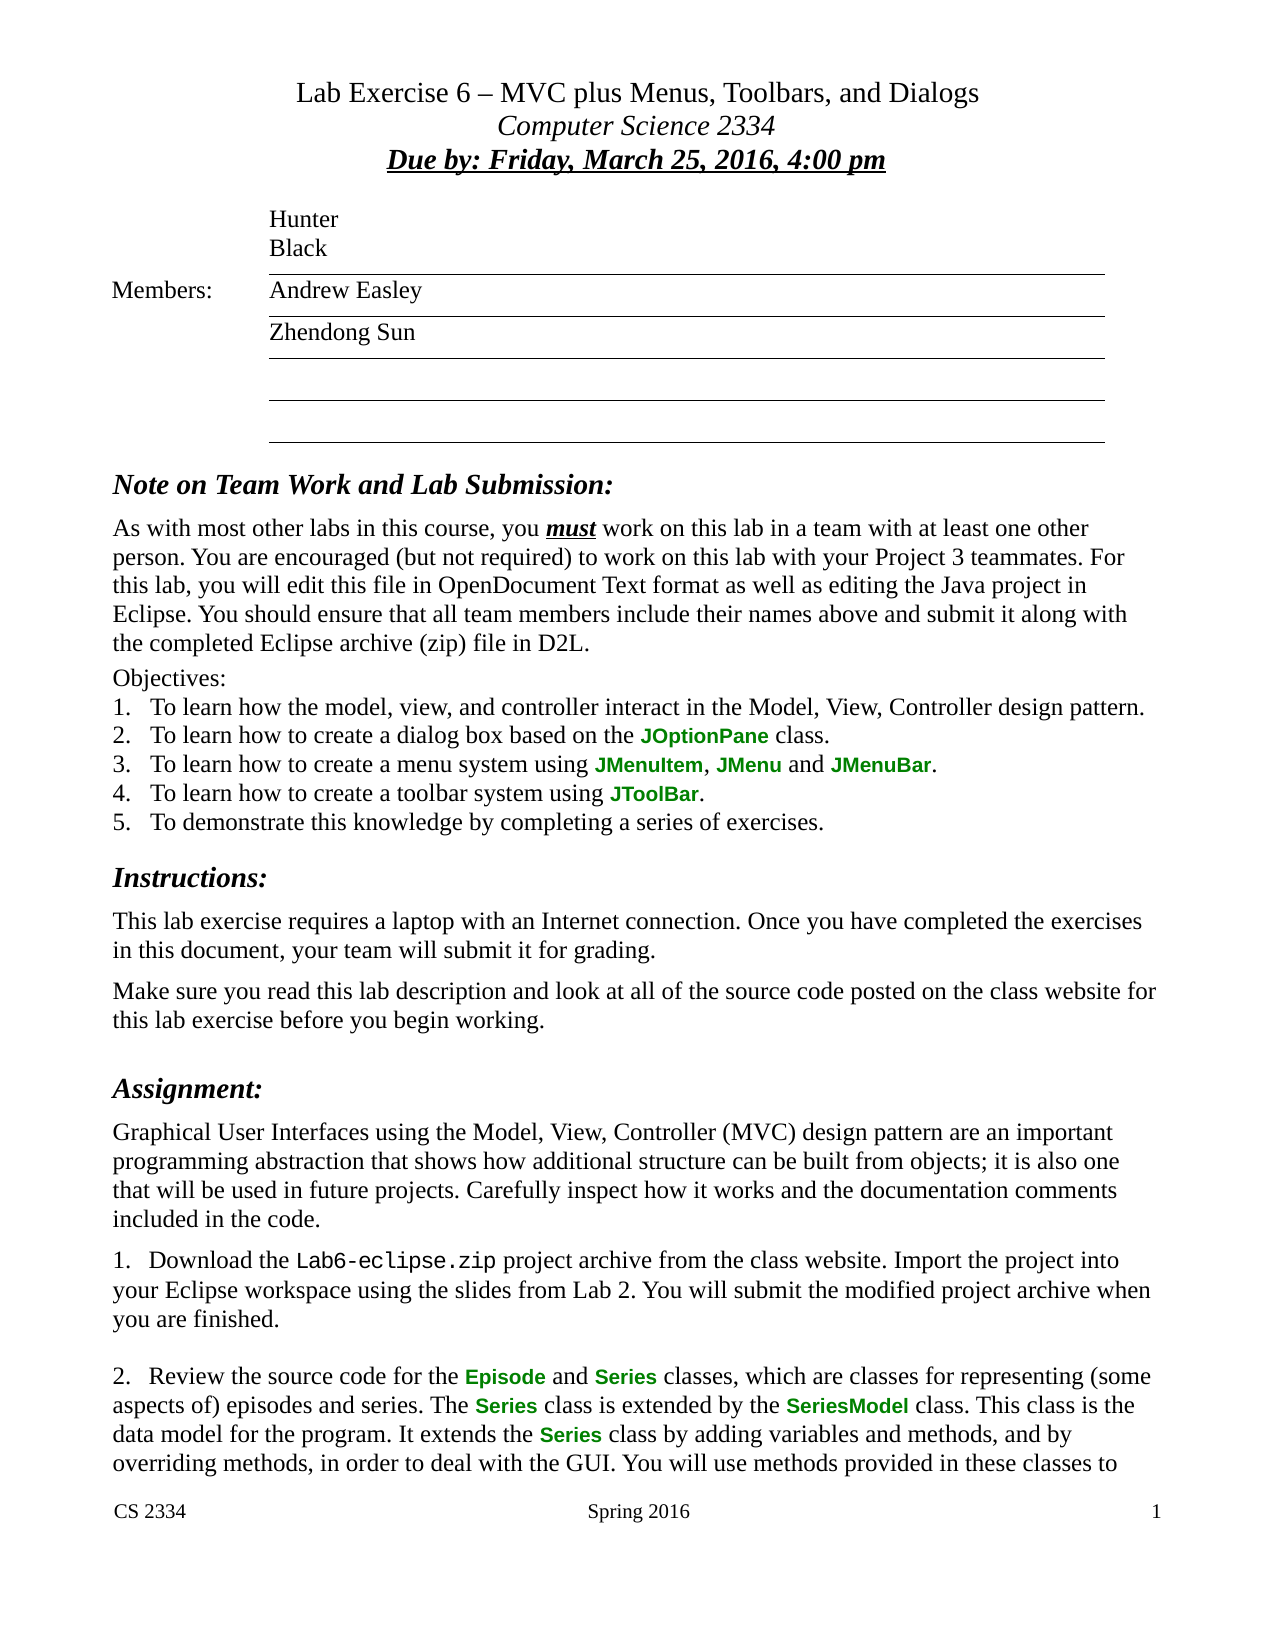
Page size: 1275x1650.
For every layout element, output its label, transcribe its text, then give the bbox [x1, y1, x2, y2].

text As with most other labs in this course, you must work on this lab in a team with at least one other person. You are encouraged (but not required) to work on this lab with your Project 3 teammates. For this lab, you will edit this file in OpenDocument Text format as well as editing the Java project in Eclipse. You should ensure that all team members include their names above and submit it along with the completed Eclipse archive (zip) file in D2L. [112, 513, 1162, 657]
text Objectives: [112, 663, 1162, 692]
list To learn how to create a toolbar system using JToolBar. [112, 778, 1162, 807]
table_cell [269, 401, 1105, 441]
list To demonstrate this knowledge by completing a series of exercises. [112, 807, 1162, 835]
text This lab exercise requires a laptop with an Internet connection. Once you have completed the exercises in this document, your team will submit it for grading. [112, 906, 1162, 964]
subtitle Note on Team Work and Lab Submission: [112, 467, 1162, 501]
table_cell [111, 400, 269, 441]
table_cell [269, 359, 1105, 400]
table_header [694, 204, 1105, 274]
table_header [401, 204, 556, 274]
table_cell Andrew Easley [269, 275, 1105, 316]
table_cell Zhendong Sun [269, 317, 1105, 358]
list To learn how the model, view, and controller interact in the Model, View, Controller design pattern. [112, 692, 1162, 720]
table_header Hunter Black [269, 204, 401, 274]
list To learn how to create a dialog box based on the JOptionPane class. [112, 720, 1162, 749]
table_cell [111, 316, 269, 358]
list To learn how to create a menu system using JMenuItem, JMenu and JMenuBar. [112, 749, 1162, 778]
title Due by: Friday, March 25, 2016, 4:00 pm [112, 142, 1162, 176]
text Lab Exercise 6 – MVC plus Menus, Toolbars, and Dialogs [112, 75, 1162, 108]
table_header [556, 204, 693, 274]
text Graphical User Interfaces using the Model, View, Controller (MVC) design pattern are an important programming abstraction that shows how additional structure can be built from objects; it is also one that will be used in future projects. Carefully inspect how it works and the documentation comments included in the code. [112, 1117, 1162, 1232]
table_cell Members: [111, 274, 269, 316]
list Review the source code for the Episode and Series classes, which are classes for representing (some aspects of) episodes and series. The Series class is extended by the SeriesModel class. This class is the data model for the program. It extends the Series class by adding variables and methods, and by overriding methods, in order to deal with the GUI. You will use methods provided in these classes to [112, 1361, 1162, 1476]
list Download the Lab6-eclipse.zip project archive from the class website. Import the project into your Eclipse workspace using the slides from Lab 2. You will submit the modified project archive when you are finished. [112, 1245, 1162, 1333]
subtitle Assignment: [112, 1071, 1162, 1105]
text Make sure you read this lab description and look at all of the source code posted on the class website for this lab exercise before you begin working. [112, 976, 1162, 1034]
table_cell [111, 358, 269, 400]
text Computer Science 2334 [112, 108, 1162, 142]
table_header [111, 204, 269, 274]
subtitle Instructions: [112, 860, 1162, 894]
